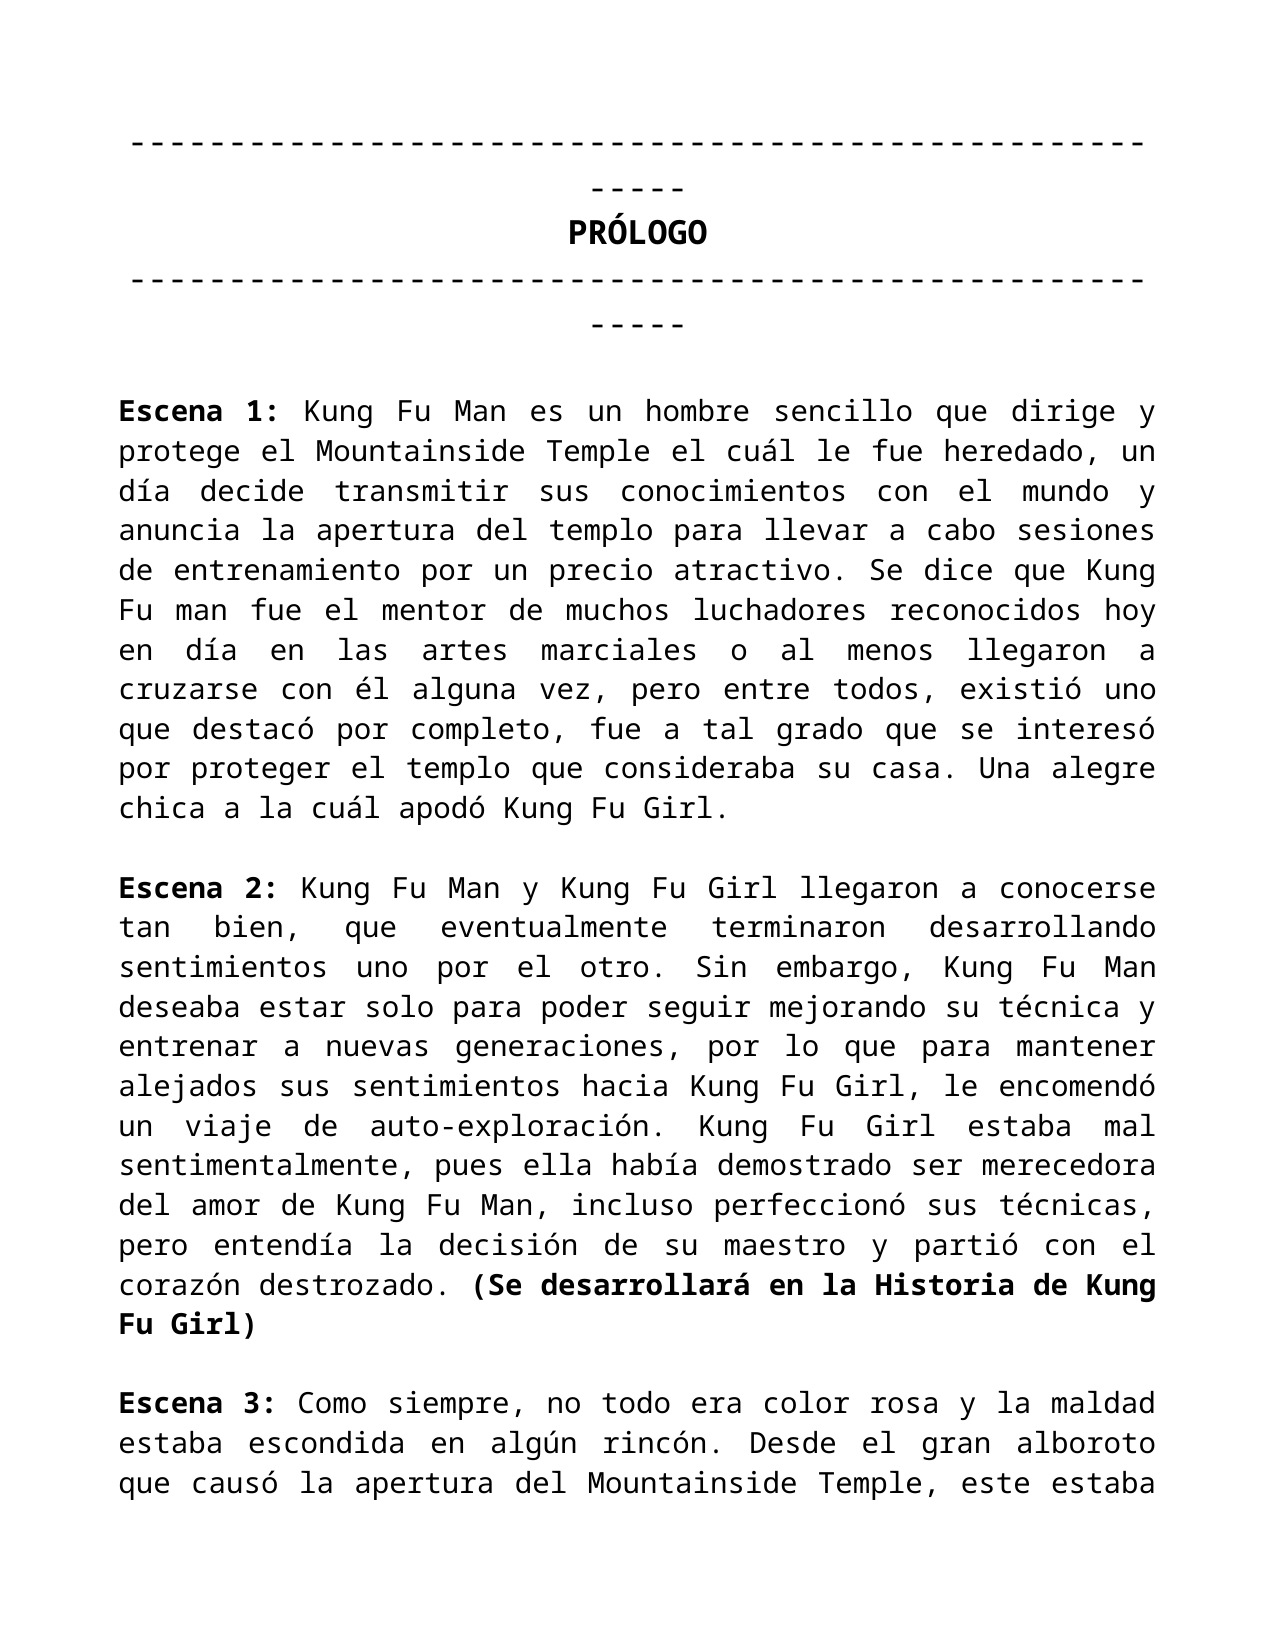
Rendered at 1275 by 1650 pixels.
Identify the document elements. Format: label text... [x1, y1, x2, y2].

text Escena 2: Kung Fu Man y Kung Fu Girl llegaron a conocerse tan bien, que eventualmente terminaron desarrollando sentimientos uno por el otro. Sin embargo, Kung Fu Man deseaba estar solo para poder seguir mejorando su técnica y entrenar a nuevas generaciones, por lo que para mantener alejados sus sentimientos hacia Kung Fu Girl, le encomendó un viaje de auto-exploración. Kung Fu Girl estaba mal sentimentalmente, pues ella había demostrado ser merecedora del amor de Kung Fu Man, incluso perfeccionó sus técnicas, pero entendía la decisión de su maestro y partió con el corazón destrozado. (Se desarrollará en la Historia de Kung Fu Girl) [118, 867, 1157, 1343]
text -------------------------------------------------------- [118, 254, 1157, 345]
text Escena 1: Kung Fu Man es un hombre sencillo que dirige y protege el Mountainside Temple el cuál le fue heredado, un día decide transmitir sus conocimientos con el mundo y anuncia la apertura del templo para llevar a cabo sesiones de entrenamiento por un precio atractivo. Se dice que Kung Fu man fue el mentor de muchos luchadores reconocidos hoy en día en las artes marciales o al menos llegaron a cruzarse con él alguna vez, pero entre todos, existió uno que destacó por completo, fue a tal grado que se interesó por proteger el templo que consideraba su casa. Una alegre chica a la cuál apodó Kung Fu Girl. [118, 391, 1157, 827]
text PRÓLOGO [118, 209, 1157, 254]
text -------------------------------------------------------- [118, 118, 1157, 209]
text Escena 3: Como siempre, no todo era color rosa y la maldad estaba escondida en algún rincón. Desde el gran alboroto que causó la apertura del Mountainside Temple, este estaba [118, 1383, 1157, 1502]
